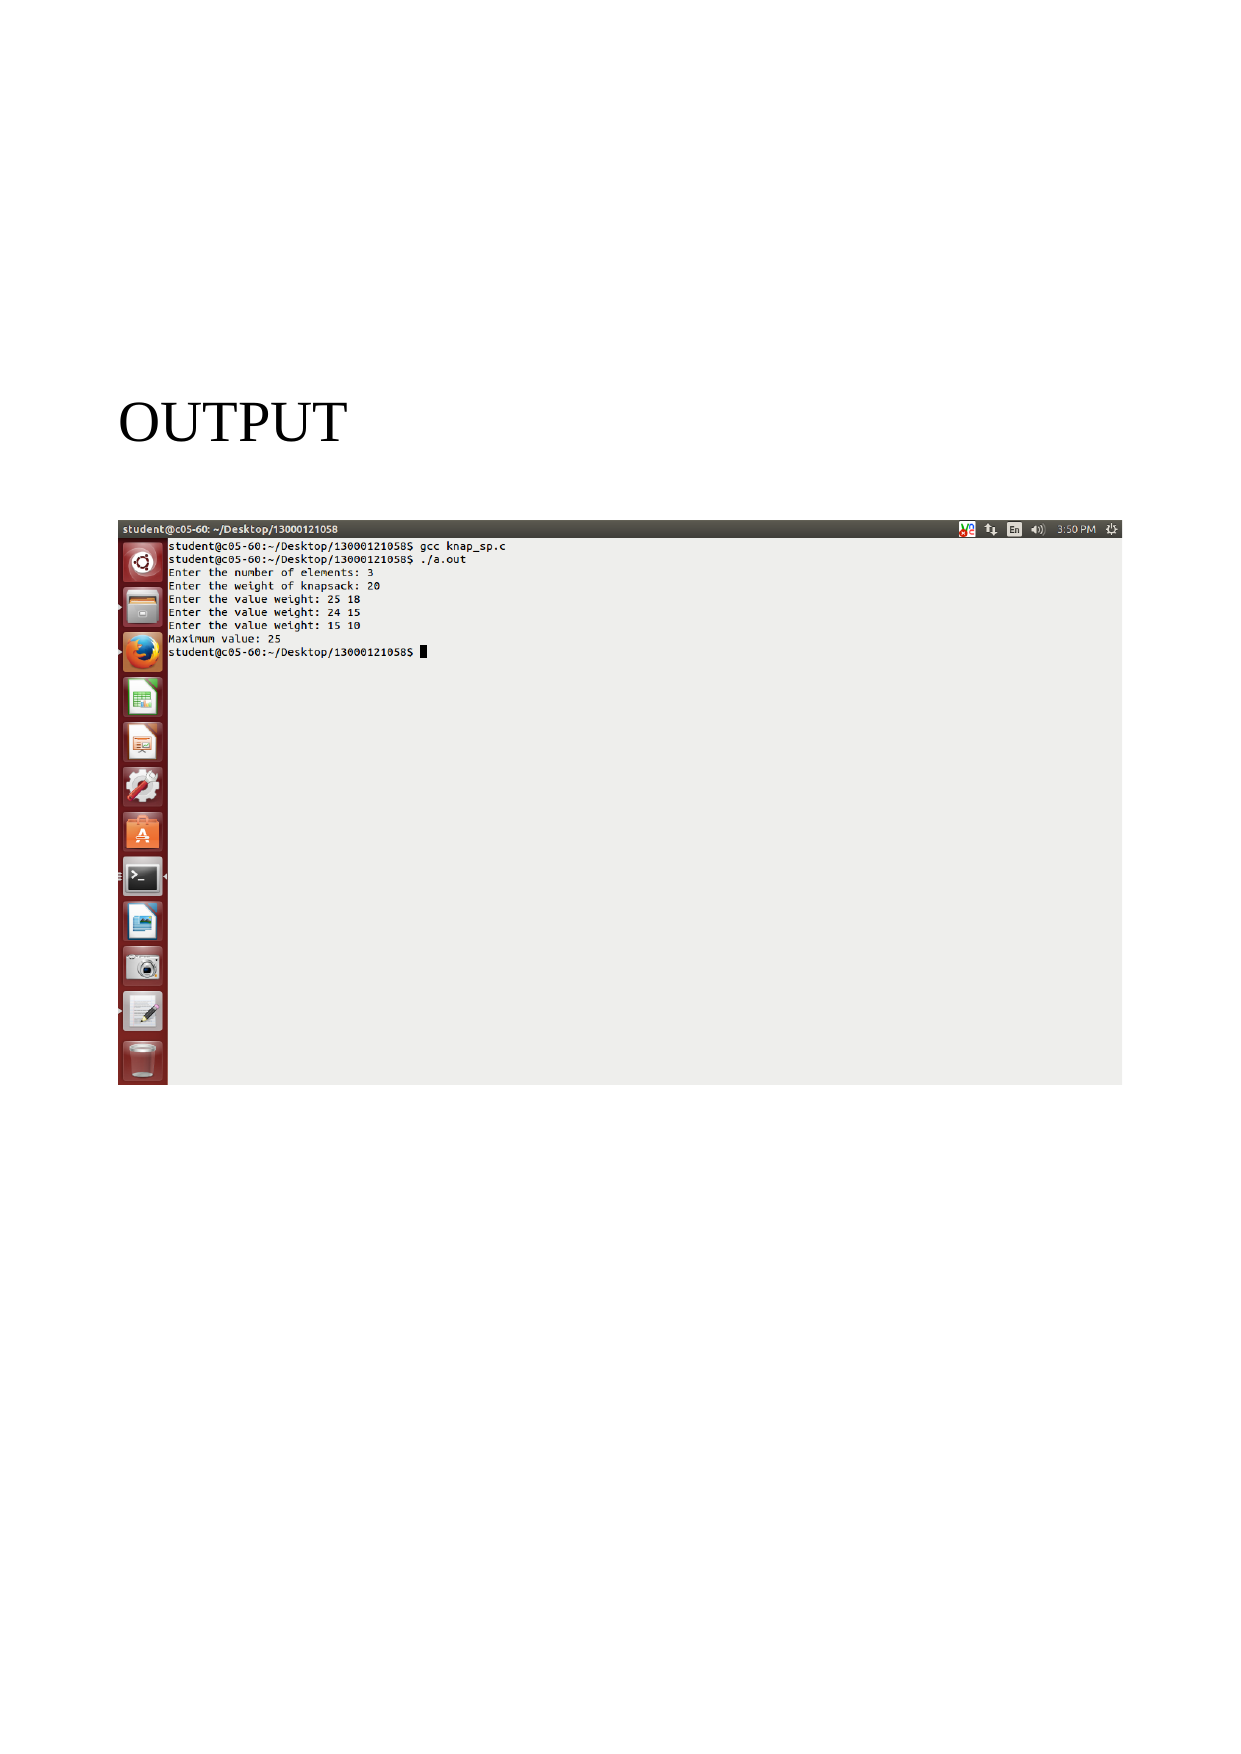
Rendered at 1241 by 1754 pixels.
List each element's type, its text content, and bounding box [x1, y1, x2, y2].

text OUTPUT [118, 386, 1122, 453]
picture [118, 520, 1123, 1085]
